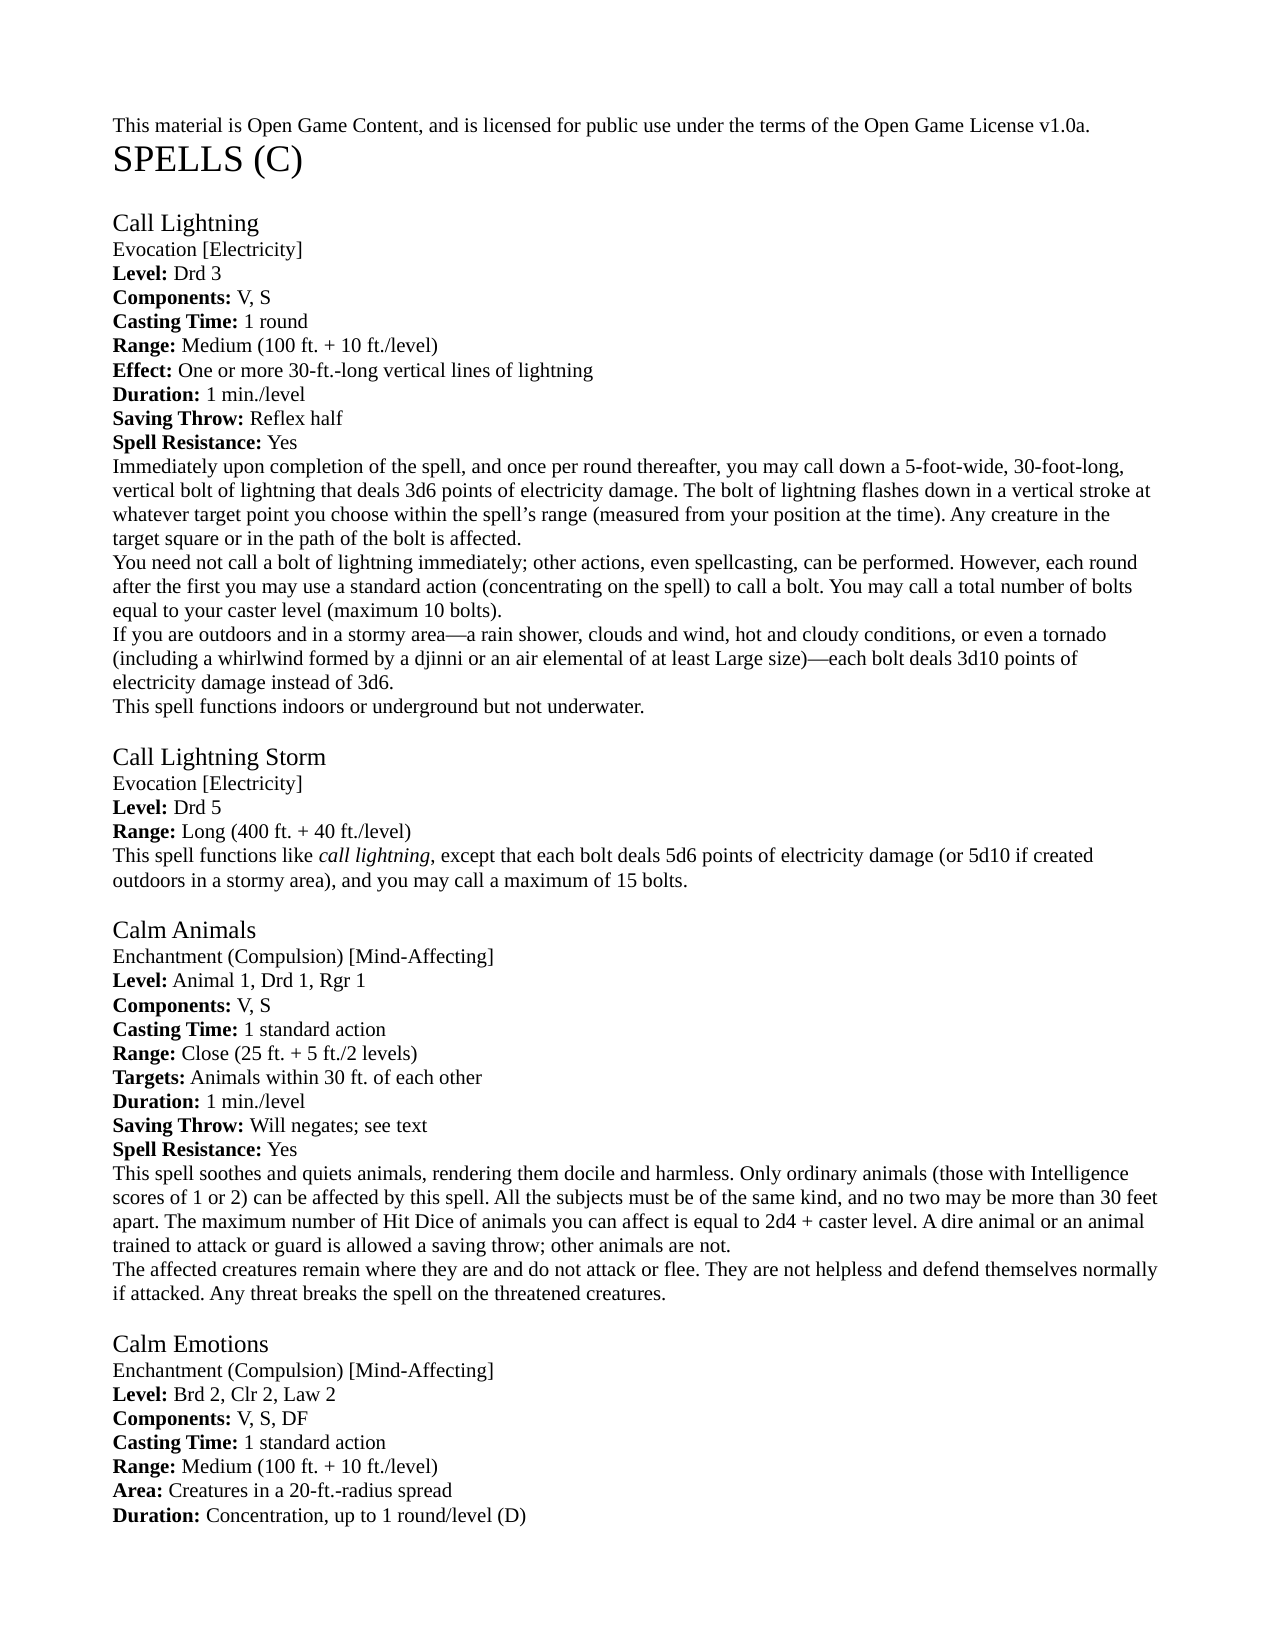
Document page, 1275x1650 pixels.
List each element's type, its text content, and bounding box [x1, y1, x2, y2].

text Enchantment (Compulsion) [Mind-Affecting] [112, 944, 1162, 968]
text Spell Resistance: Yes [112, 430, 1162, 454]
text Evocation [Electricity] [112, 771, 1162, 795]
text Components: V, S [112, 992, 1162, 1017]
text Call Lightning Storm [112, 742, 1162, 771]
text Range: Medium (100 ft. + 10 ft./level) [112, 1454, 1162, 1478]
text This material is Open Game Content, and is licensed for public use under the terms of the Open Game License v1.0a. [112, 112, 1162, 137]
text You need not call a bolt of lightning immediately; other actions, even spellcasting, can be performed. However, each round after the first you may use a standard action (concentrating on the spell) to call a bolt. You may call a total number of bolts equal to your caster level (maximum 10 bolts). [112, 550, 1162, 622]
text Range: Medium (100 ft. + 10 ft./level) [112, 333, 1162, 357]
text Enchantment (Compulsion) [Mind-Affecting] [112, 1358, 1162, 1382]
text Range: Long (400 ft. + 40 ft./level) [112, 819, 1162, 843]
text Level: Drd 3 [112, 261, 1162, 285]
text Casting Time: 1 round [112, 309, 1162, 333]
text Saving Throw: Reflex half [112, 406, 1162, 430]
text Range: Close (25 ft. + 5 ft./2 levels) [112, 1041, 1162, 1065]
text Targets: Animals within 30 ft. of each other [112, 1065, 1162, 1089]
text Components: V, S, DF [112, 1406, 1162, 1430]
text This spell functions indoors or underground but not underwater. [112, 694, 1162, 718]
text Duration: 1 min./level [112, 1089, 1162, 1113]
text Call Lightning [112, 208, 1162, 237]
text Calm Animals [112, 916, 1162, 944]
text Duration: Concentration, up to 1 round/level (D) [112, 1502, 1162, 1527]
text SPELLS (C) [112, 137, 1162, 180]
text This spell functions like call lightning, except that each bolt deals 5d6 points of electricity damage (or 5d10 if created outdoors in a stormy area), and you may call a maximum of 15 bolts. [112, 843, 1162, 892]
text Level: Drd 5 [112, 795, 1162, 819]
text Area: Creatures in a 20-ft.-radius spread [112, 1478, 1162, 1502]
text Level: Animal 1, Drd 1, Rgr 1 [112, 968, 1162, 992]
text The affected creatures remain where they are and do not attack or flee. They are not helpless and defend themselves normally if attacked. Any threat breaks the spell on the threatened creatures. [112, 1257, 1162, 1305]
text Calm Emotions [112, 1329, 1162, 1358]
text Components: V, S [112, 285, 1162, 309]
text Spell Resistance: Yes [112, 1137, 1162, 1161]
text Level: Brd 2, Clr 2, Law 2 [112, 1382, 1162, 1406]
text Casting Time: 1 standard action [112, 1017, 1162, 1041]
text If you are outdoors and in a stormy area—a rain shower, clouds and wind, hot and cloudy conditions, or even a tornado (including a whirlwind formed by a djinni or an air elemental of at least Large size)—each bolt deals 3d10 points of electricity damage instead of 3d6. [112, 622, 1162, 694]
text Casting Time: 1 standard action [112, 1430, 1162, 1454]
text Immediately upon completion of the spell, and once per round thereafter, you may call down a 5-foot-wide, 30-foot-long, vertical bolt of lightning that deals 3d6 points of electricity damage. The bolt of lightning flashes down in a vertical stroke at whatever target point you choose within the spell’s range (measured from your position at the time). Any creature in the target square or in the path of the bolt is affected. [112, 454, 1162, 550]
text Evocation [Electricity] [112, 237, 1162, 261]
text Saving Throw: Will negates; see text [112, 1113, 1162, 1137]
text Duration: 1 min./level [112, 382, 1162, 406]
text This spell soothes and quiets animals, rendering them docile and harmless. Only ordinary animals (those with Intelligence scores of 1 or 2) can be affected by this spell. All the subjects must be of the same kind, and no two may be more than 30 feet apart. The maximum number of Hit Dice of animals you can affect is equal to 2d4 + caster level. A dire animal or an animal trained to attack or guard is allowed a saving throw; other animals are not. [112, 1161, 1162, 1257]
text Effect: One or more 30-ft.-long vertical lines of lightning [112, 357, 1162, 382]
